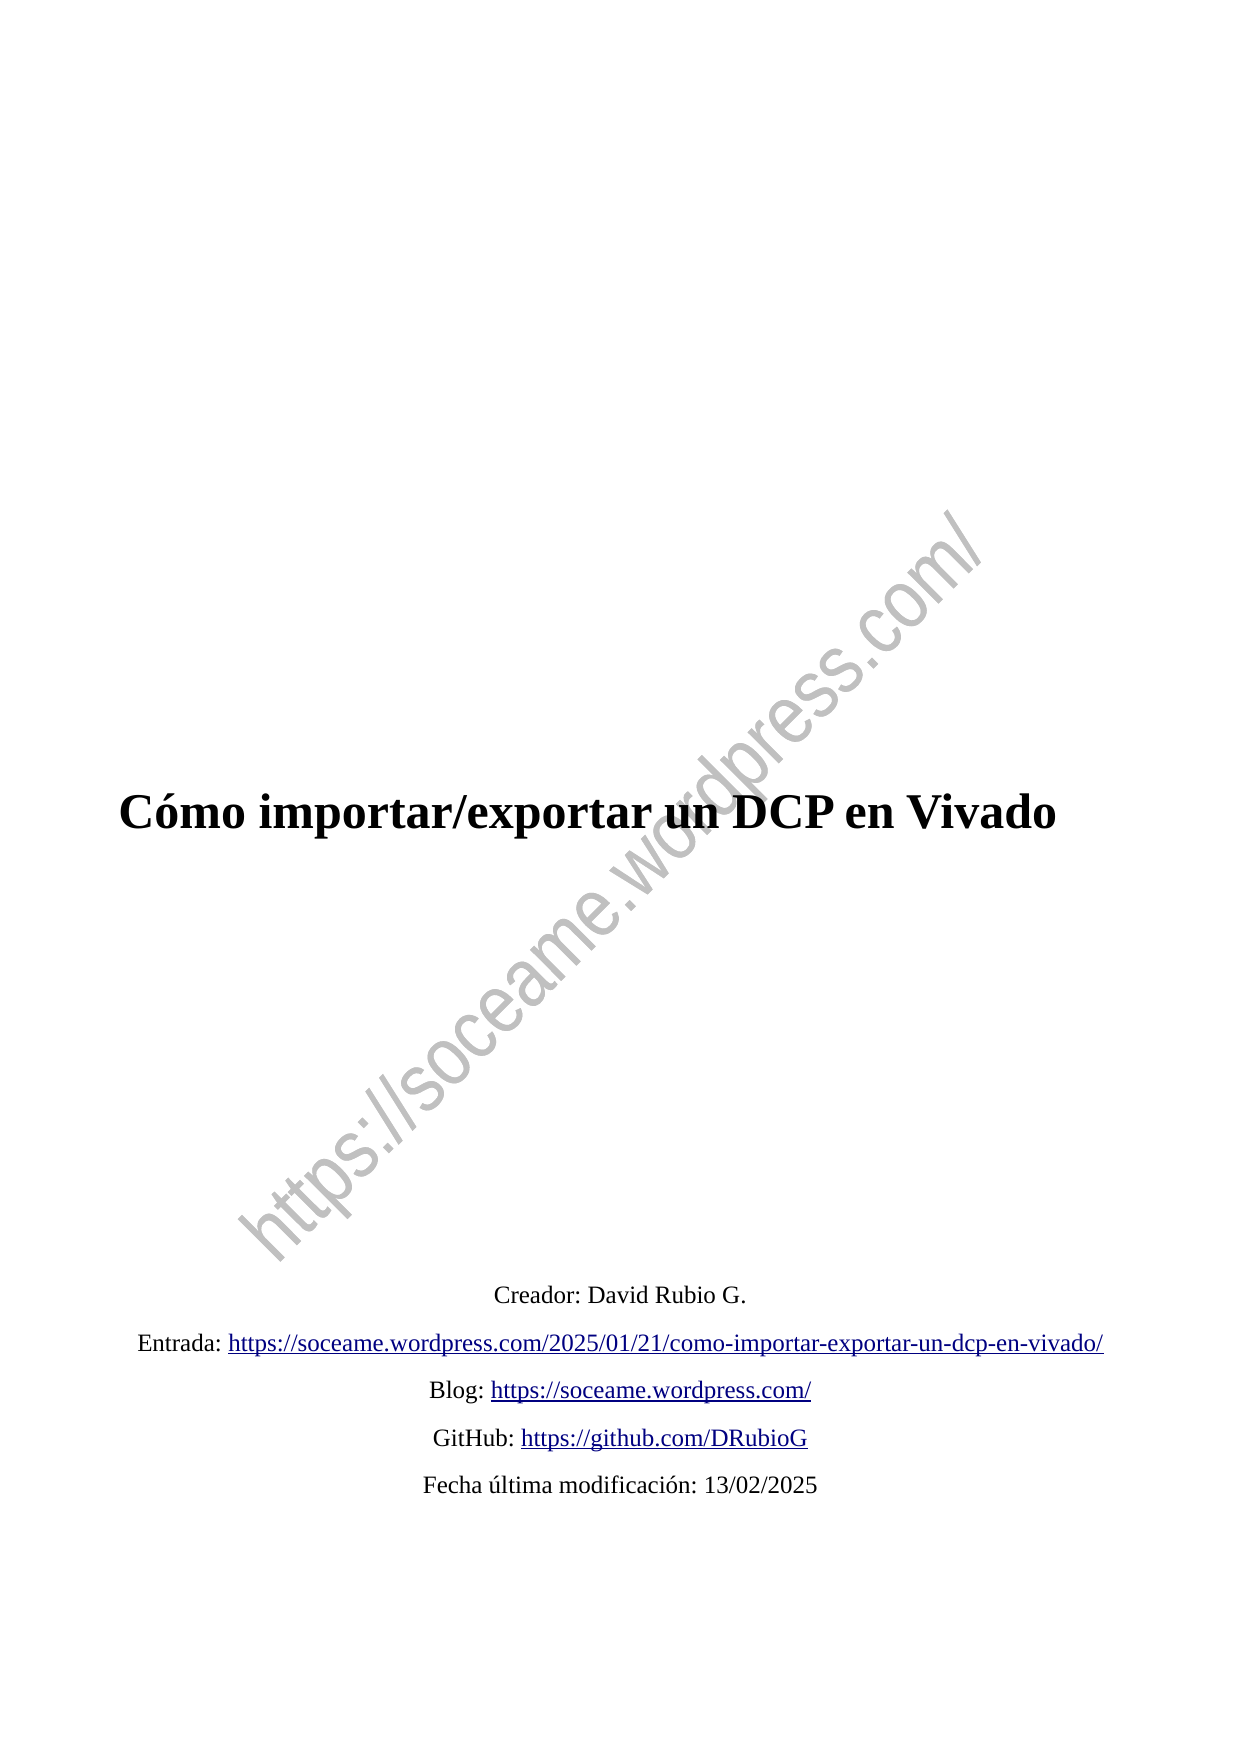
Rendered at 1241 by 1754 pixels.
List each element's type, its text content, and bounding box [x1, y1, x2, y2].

text Fecha última modificación: 13/02/2025 [118, 1471, 1122, 1499]
text GitHub: https://github.com/DRubioG [118, 1423, 1122, 1452]
text Creador: David Rubio G. [118, 1280, 1122, 1309]
text Blog: https://soceame.wordpress.com/ [118, 1375, 1122, 1404]
subtitle Cómo importar/exportar un DCP en Vivado [688, 782, 1122, 839]
text Entrada: https://soceame.wordpress.com/2025/01/21/como-importar-exportar-un-dcp-en-vivado/ [118, 1328, 1122, 1357]
subtitle Cómo importar/exportar un DCP en Vivado [118, 782, 706, 839]
